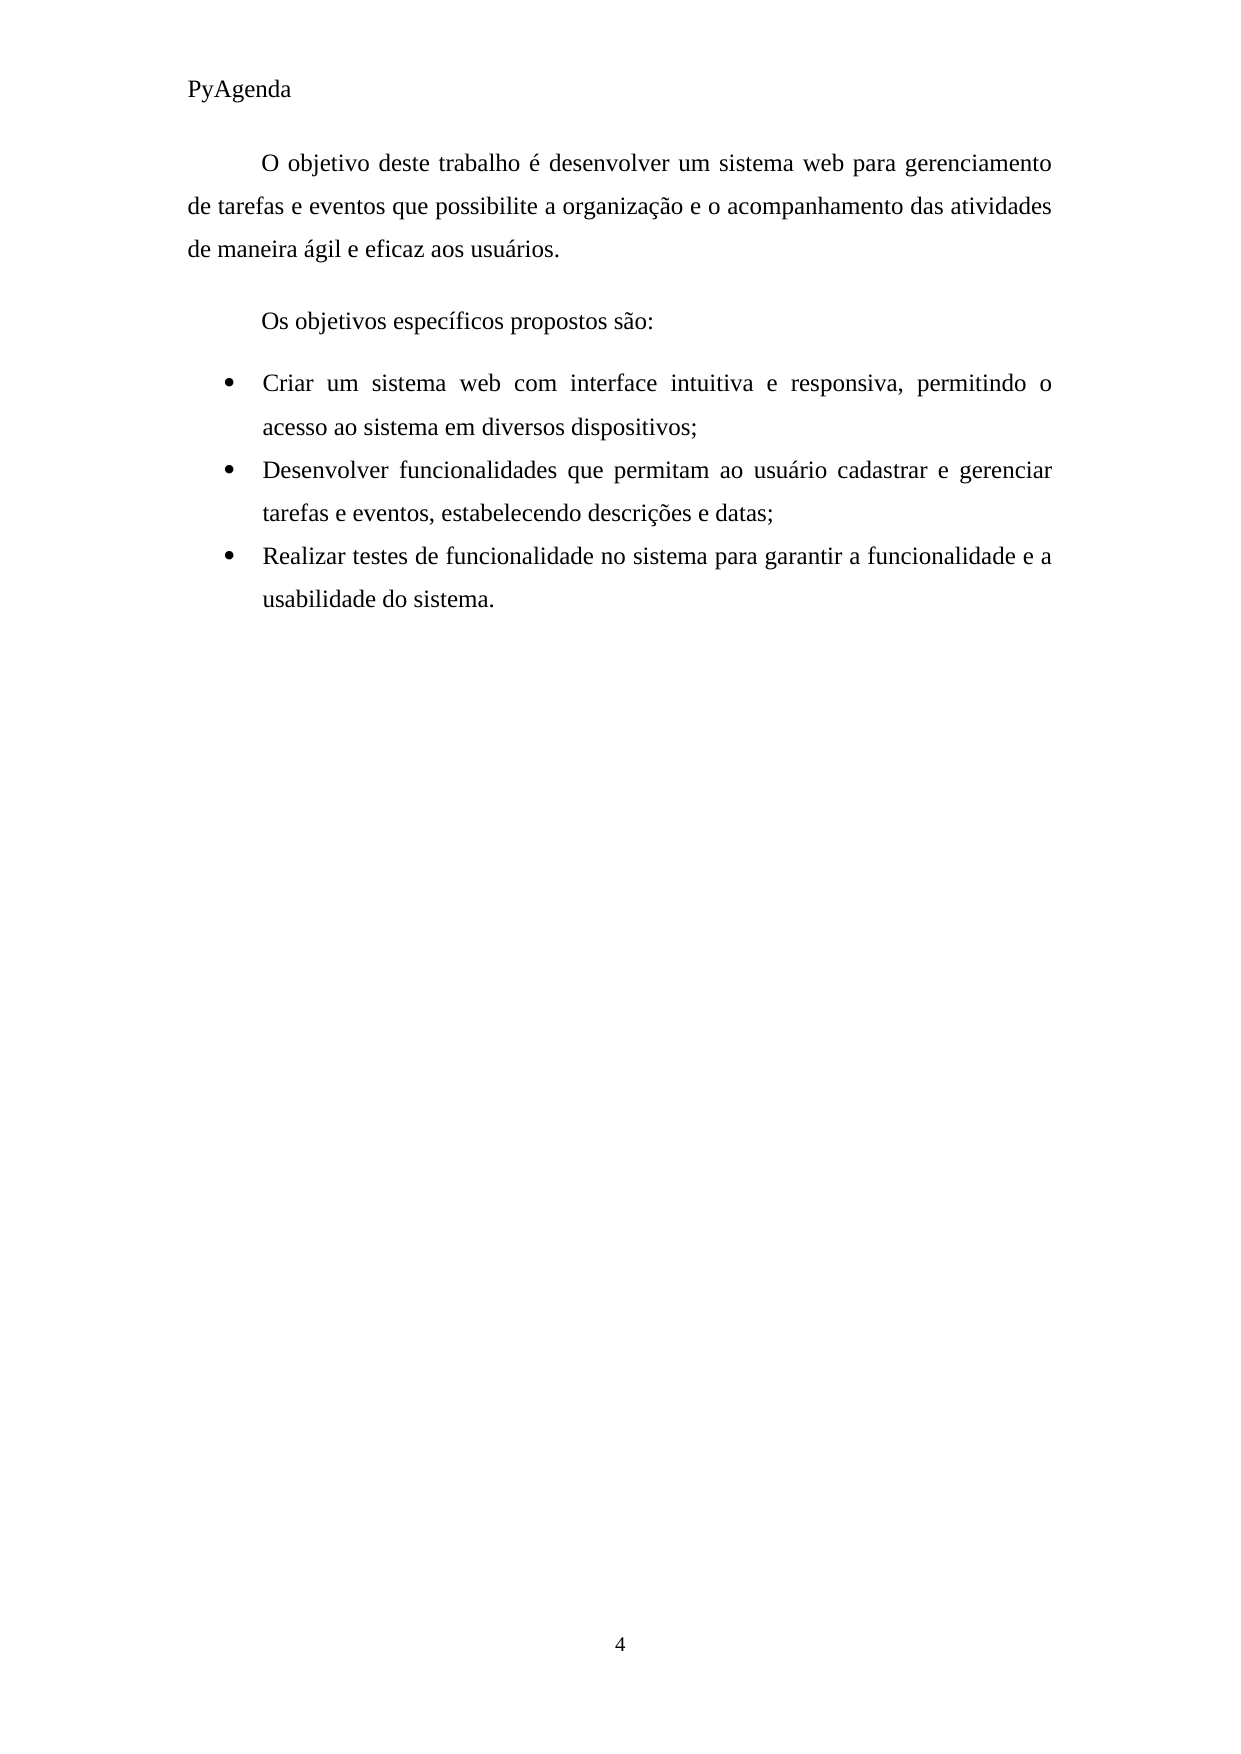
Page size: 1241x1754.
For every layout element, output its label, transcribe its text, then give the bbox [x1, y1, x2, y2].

list Criar um sistema web com interface intuitiva e responsiva, permitindo o acesso ao sistema em diversos dispositivos; [225, 368, 1053, 440]
text O objetivo deste trabalho é desenvolver um sistema web para gerenciamento de tarefas e eventos que possibilite a organização e o acompanhamento das atividades de maneira ágil e eficaz aos usuários. [187, 148, 1053, 263]
list Desenvolver funcionalidades que permitam ao usuário cadastrar e gerenciar tarefas e eventos, estabelecendo descrições e datas; [225, 455, 1053, 527]
list Realizar testes de funcionalidade no sistema para garantir a funcionalidade e a usabilidade do sistema. [225, 541, 1053, 613]
text Os objetivos específicos propostos são: [187, 306, 1053, 335]
